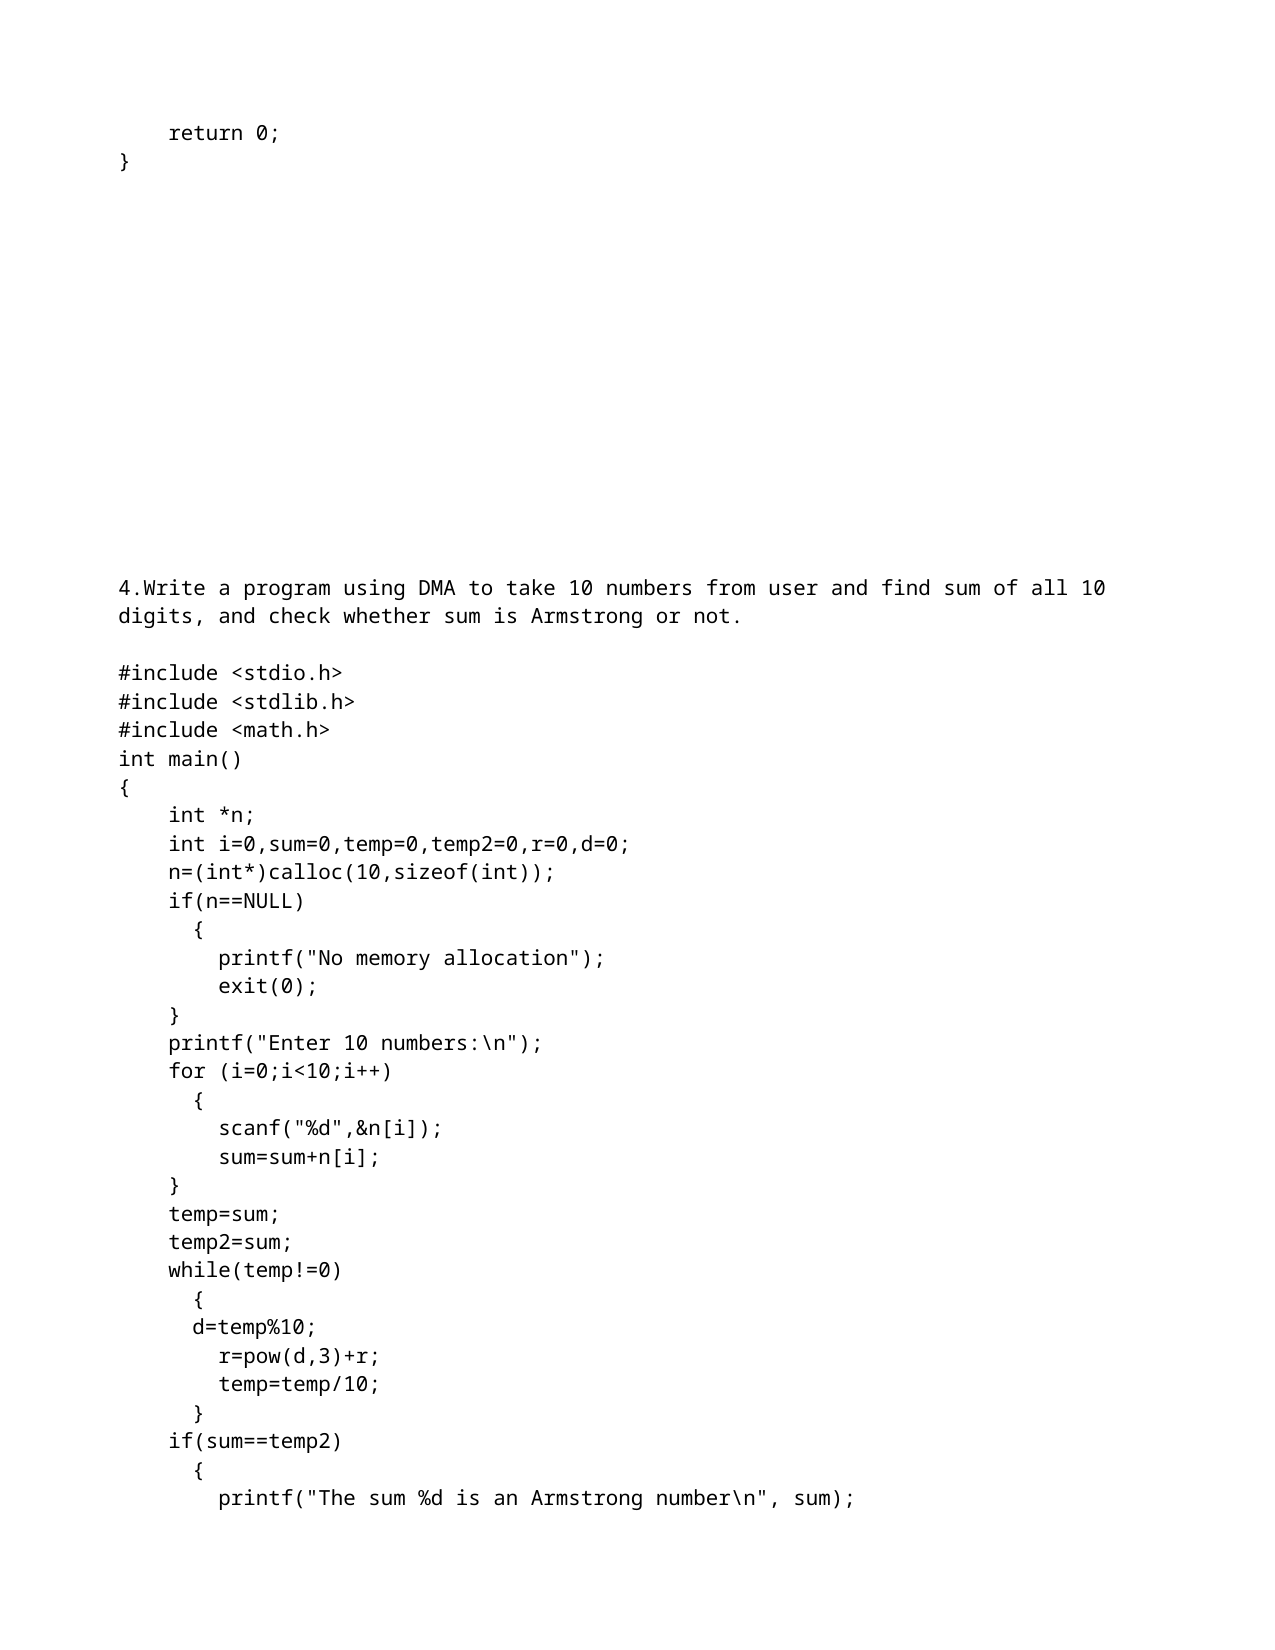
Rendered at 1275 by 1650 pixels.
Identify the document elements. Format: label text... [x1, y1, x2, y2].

text { [118, 1455, 1157, 1483]
text #include <stdlib.h> [118, 687, 1157, 715]
text } [118, 1398, 1157, 1426]
text scanf("%d",&n[i]); [118, 1113, 1157, 1142]
text d=temp%10; [118, 1312, 1157, 1341]
text printf("Enter 10 numbers:\n"); [118, 1028, 1157, 1057]
text printf("The sum %d is an Armstrong number\n", sum); [118, 1483, 1157, 1512]
text return 0; [118, 118, 1157, 147]
text temp=temp/10; [118, 1369, 1157, 1398]
text n=(int*)calloc(10,sizeof(int)); [118, 857, 1157, 886]
text for (i=0;i<10;i++) [118, 1057, 1157, 1085]
text } [118, 1170, 1157, 1199]
text if(n==NULL) [118, 886, 1157, 914]
text #include <math.h> [118, 715, 1157, 744]
text { [118, 1284, 1157, 1312]
text { [118, 772, 1157, 801]
text sum=sum+n[i]; [118, 1142, 1157, 1170]
text 4.Write a program using DMA to take 10 numbers from user and find sum of all 10 digits, and check whether sum is Armstrong or not. [118, 573, 1157, 630]
text int *n; [118, 801, 1157, 829]
text exit(0); [118, 971, 1157, 1000]
text { [118, 1085, 1157, 1113]
text int main() [118, 744, 1157, 772]
text int i=0,sum=0,temp=0,temp2=0,r=0,d=0; [118, 829, 1157, 857]
text printf("No memory allocation"); [118, 943, 1157, 971]
text } [118, 147, 1157, 175]
text temp2=sum; [118, 1227, 1157, 1256]
text } [118, 1000, 1157, 1028]
text r=pow(d,3)+r; [118, 1341, 1157, 1369]
text temp=sum; [118, 1199, 1157, 1227]
text #include <stdio.h> [118, 658, 1157, 687]
text { [118, 914, 1157, 943]
text while(temp!=0) [118, 1256, 1157, 1284]
text if(sum==temp2) [118, 1426, 1157, 1455]
